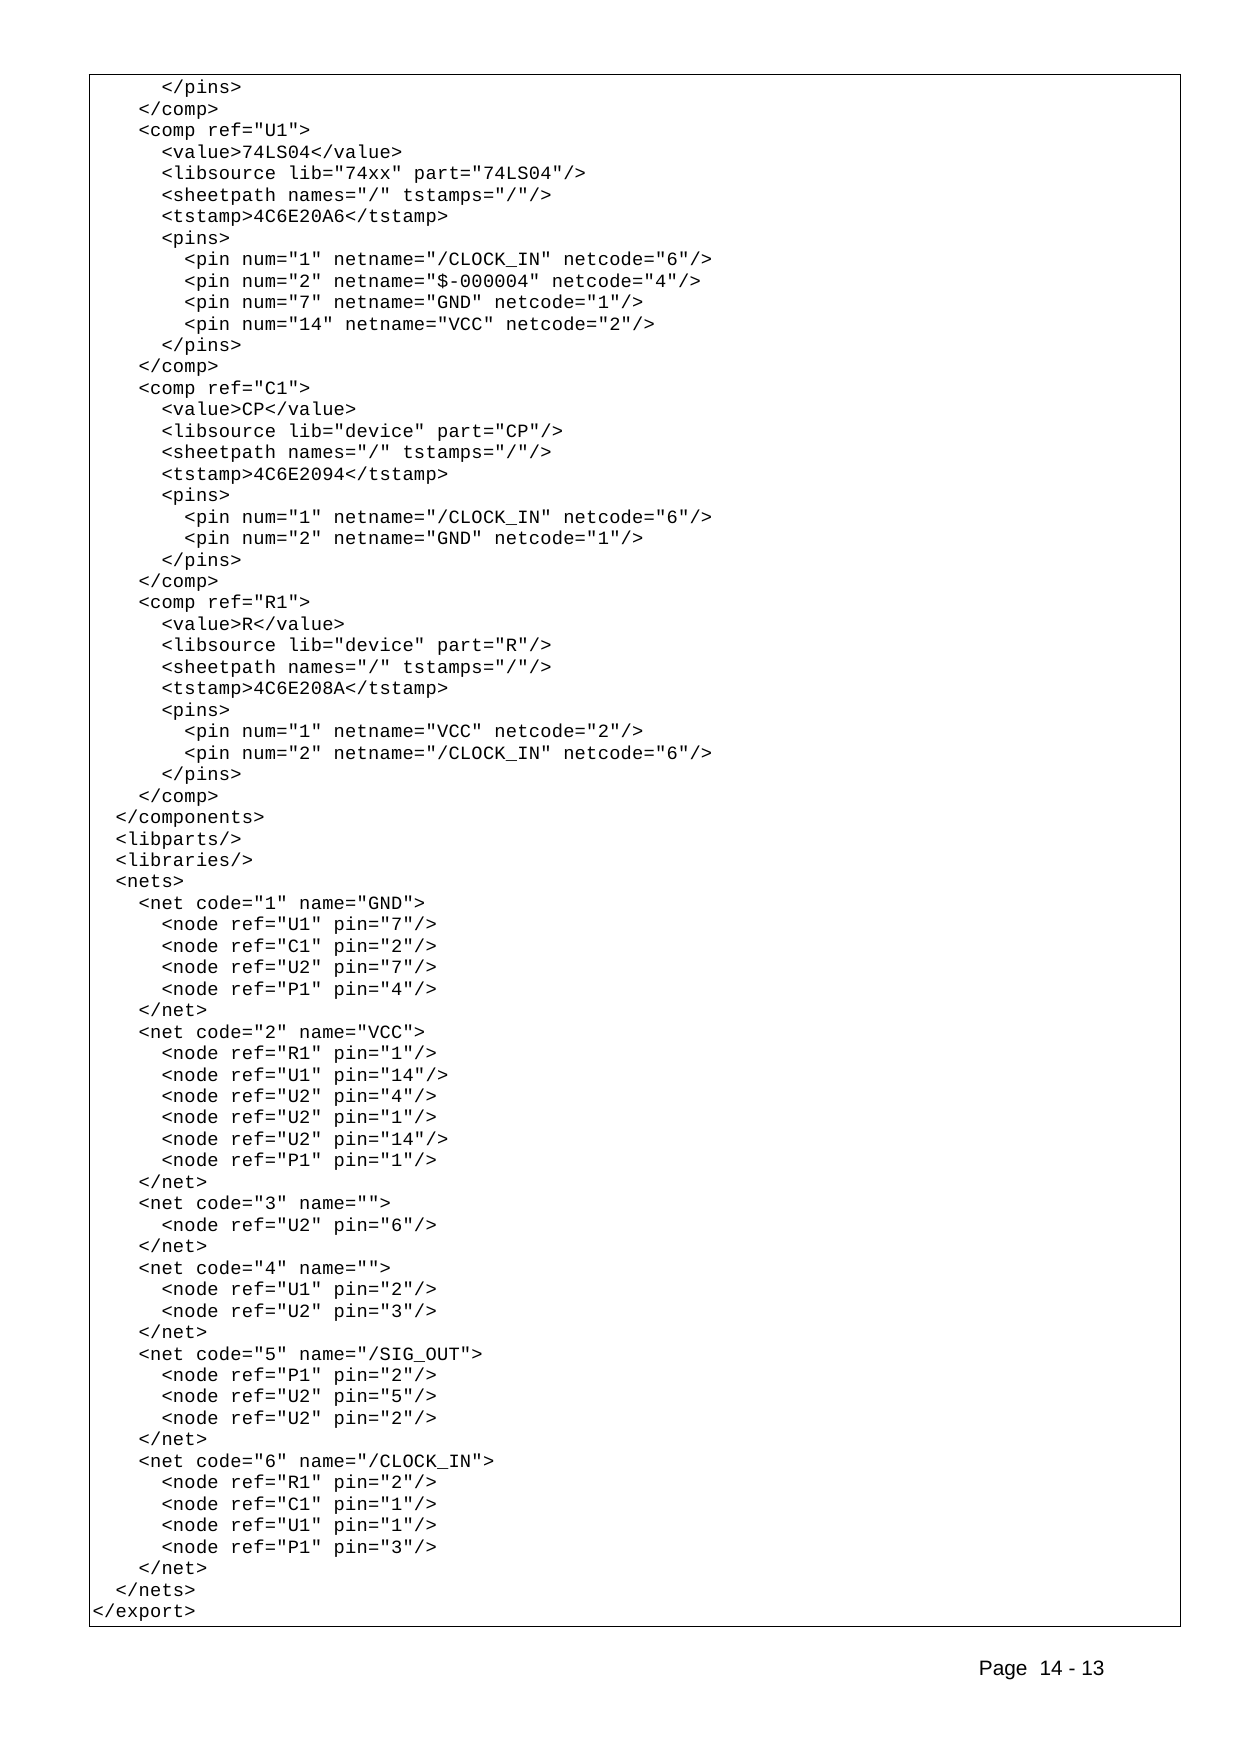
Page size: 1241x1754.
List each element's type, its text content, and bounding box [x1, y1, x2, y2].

text <net code="1" name="GND"> [90, 889, 1180, 911]
text <node ref="C1" pin="2"/> [90, 932, 1180, 954]
text <node ref="U1" pin="2"/> [90, 1276, 1180, 1297]
text </comp> [90, 782, 1180, 803]
text <node ref="U1" pin="14"/> [90, 1061, 1180, 1082]
text <sheetpath names="/" tstamps="/"/> [90, 181, 1180, 203]
text <node ref="R1" pin="2"/> [90, 1469, 1180, 1490]
text <node ref="U2" pin="1"/> [90, 1104, 1180, 1125]
text <sheetpath names="/" tstamps="/"/> [90, 653, 1180, 675]
text <node ref="R1" pin="1"/> [90, 1039, 1180, 1061]
text <libraries/> [90, 846, 1180, 868]
text <pins> [90, 482, 1180, 503]
text <comp ref="U1"> [90, 117, 1180, 138]
text </pins> [90, 761, 1180, 782]
text <tstamp>4C6E20A6</tstamp> [90, 203, 1180, 224]
text <libparts/> [90, 825, 1180, 846]
text <node ref="P1" pin="3"/> [90, 1533, 1180, 1554]
text <value>R</value> [90, 610, 1180, 632]
text <tstamp>4C6E2094</tstamp> [90, 460, 1180, 482]
text <node ref="P1" pin="2"/> [90, 1361, 1180, 1383]
text <node ref="U1" pin="1"/> [90, 1512, 1180, 1533]
text <pins> [90, 696, 1180, 718]
text </export> [90, 1597, 1180, 1626]
text <pin num="2" netname="$-000004" netcode="4"/> [90, 267, 1180, 288]
text <net code="4" name=""> [90, 1254, 1180, 1276]
text </net> [90, 1233, 1180, 1254]
text <node ref="P1" pin="1"/> [90, 1147, 1180, 1168]
text <node ref="P1" pin="4"/> [90, 975, 1180, 997]
text <node ref="U1" pin="7"/> [90, 911, 1180, 932]
text <tstamp>4C6E208A</tstamp> [90, 675, 1180, 696]
text <pin num="7" netname="GND" netcode="1"/> [90, 288, 1180, 310]
text <node ref="U2" pin="5"/> [90, 1383, 1180, 1404]
text <libsource lib="74xx" part="74LS04"/> [90, 160, 1180, 181]
text </net> [90, 1318, 1180, 1340]
text </comp> [90, 567, 1180, 589]
text <pin num="14" netname="VCC" netcode="2"/> [90, 310, 1180, 331]
text <pin num="1" netname="/CLOCK_IN" netcode="6"/> [90, 503, 1180, 524]
text <pins> [90, 224, 1180, 246]
text </comp> [90, 95, 1180, 117]
text <value>74LS04</value> [90, 138, 1180, 160]
text <node ref="U2" pin="4"/> [90, 1082, 1180, 1104]
text <libsource lib="device" part="CP"/> [90, 417, 1180, 439]
text <node ref="U2" pin="6"/> [90, 1211, 1180, 1233]
text </nets> [90, 1576, 1180, 1597]
text <pin num="1" netname="/CLOCK_IN" netcode="6"/> [90, 246, 1180, 267]
text <sheetpath names="/" tstamps="/"/> [90, 439, 1180, 460]
text <node ref="U2" pin="7"/> [90, 954, 1180, 975]
text </net> [90, 1426, 1180, 1447]
text <net code="3" name=""> [90, 1190, 1180, 1211]
text <pin num="1" netname="VCC" netcode="2"/> [90, 718, 1180, 739]
text <node ref="U2" pin="3"/> [90, 1297, 1180, 1318]
text <node ref="C1" pin="1"/> [90, 1490, 1180, 1512]
text <libsource lib="device" part="R"/> [90, 632, 1180, 653]
text <net code="5" name="/SIG_OUT"> [90, 1340, 1180, 1361]
text </pins> [90, 75, 1180, 95]
text <comp ref="R1"> [90, 589, 1180, 610]
text <pin num="2" netname="GND" netcode="1"/> [90, 524, 1180, 546]
text <comp ref="C1"> [90, 374, 1180, 396]
text </net> [90, 1554, 1180, 1576]
text <node ref="U2" pin="2"/> [90, 1404, 1180, 1426]
text <pin num="2" netname="/CLOCK_IN" netcode="6"/> [90, 739, 1180, 761]
text </pins> [90, 546, 1180, 567]
text <net code="2" name="VCC"> [90, 1018, 1180, 1039]
text <node ref="U2" pin="14"/> [90, 1125, 1180, 1147]
text <net code="6" name="/CLOCK_IN"> [90, 1447, 1180, 1469]
text </net> [90, 997, 1180, 1018]
text </net> [90, 1168, 1180, 1190]
text <nets> [90, 868, 1180, 889]
text </pins> [90, 331, 1180, 353]
text </comp> [90, 353, 1180, 374]
text </components> [90, 803, 1180, 825]
text <value>CP</value> [90, 396, 1180, 417]
